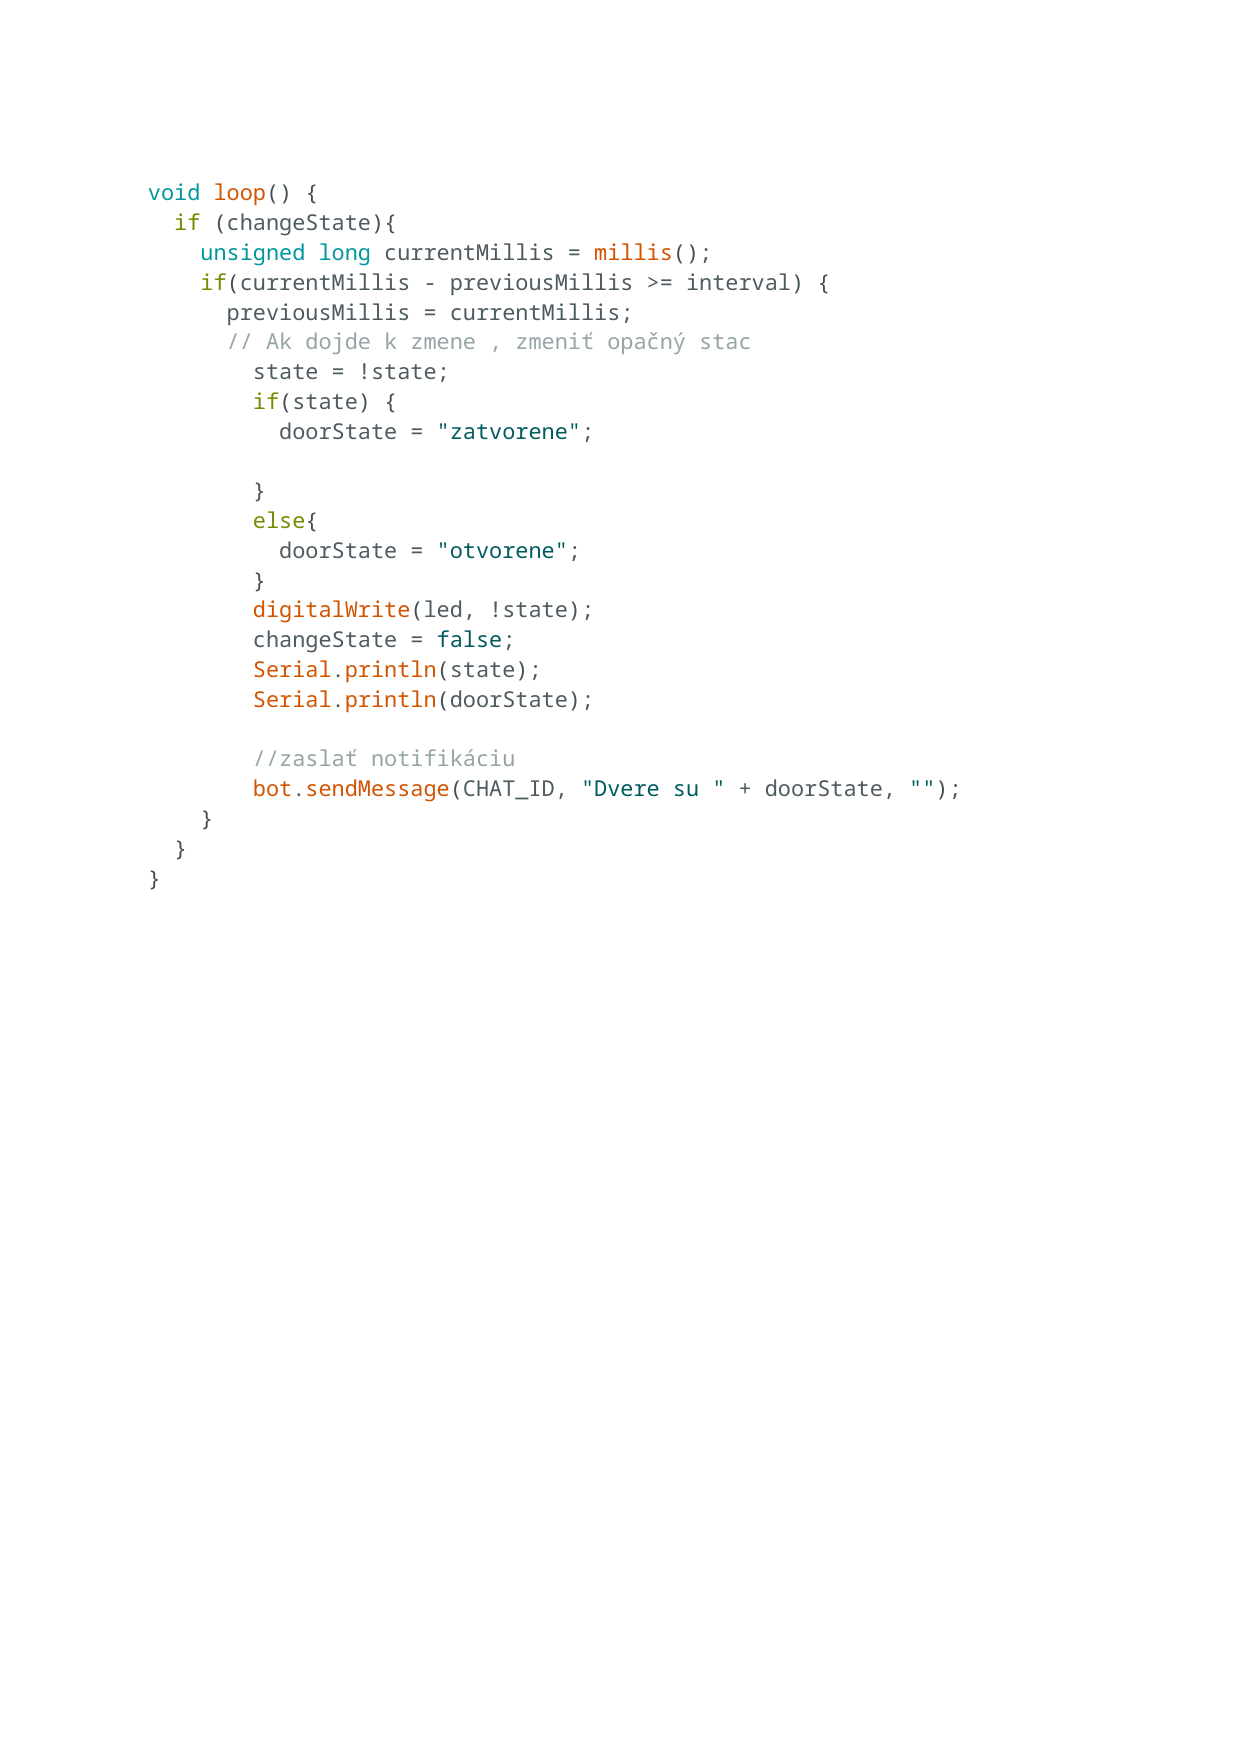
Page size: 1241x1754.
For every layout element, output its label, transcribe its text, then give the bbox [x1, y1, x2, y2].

text } [148, 475, 1093, 505]
text //zaslať notifikáciu [148, 743, 1093, 773]
text void loop() { [148, 177, 1093, 207]
text Serial.println(doorState); [148, 684, 1093, 714]
text } [148, 863, 1093, 892]
text Serial.println(state); [148, 654, 1093, 684]
text bot.sendMessage(CHAT_ID, "Dvere su " + doorState, ""); [148, 773, 1093, 803]
text previousMillis = currentMillis; [148, 297, 1093, 326]
text state = !state; [148, 356, 1093, 386]
text doorState = "zatvorene"; [148, 416, 1093, 446]
text unsigned long currentMillis = millis(); [148, 237, 1093, 267]
text changeState = false; [148, 624, 1093, 654]
text } [148, 803, 1093, 833]
text if (changeState){ [148, 207, 1093, 237]
text } [148, 565, 1093, 594]
text if(state) { [148, 386, 1093, 416]
text if(currentMillis - previousMillis >= interval) { [148, 267, 1093, 297]
text doorState = "otvorene"; [148, 535, 1093, 565]
text // Ak dojde k zmene , zmeniť opačný stac [148, 326, 1093, 356]
text } [148, 833, 1093, 863]
text digitalWrite(led, !state); [148, 594, 1093, 624]
text else{ [148, 505, 1093, 535]
